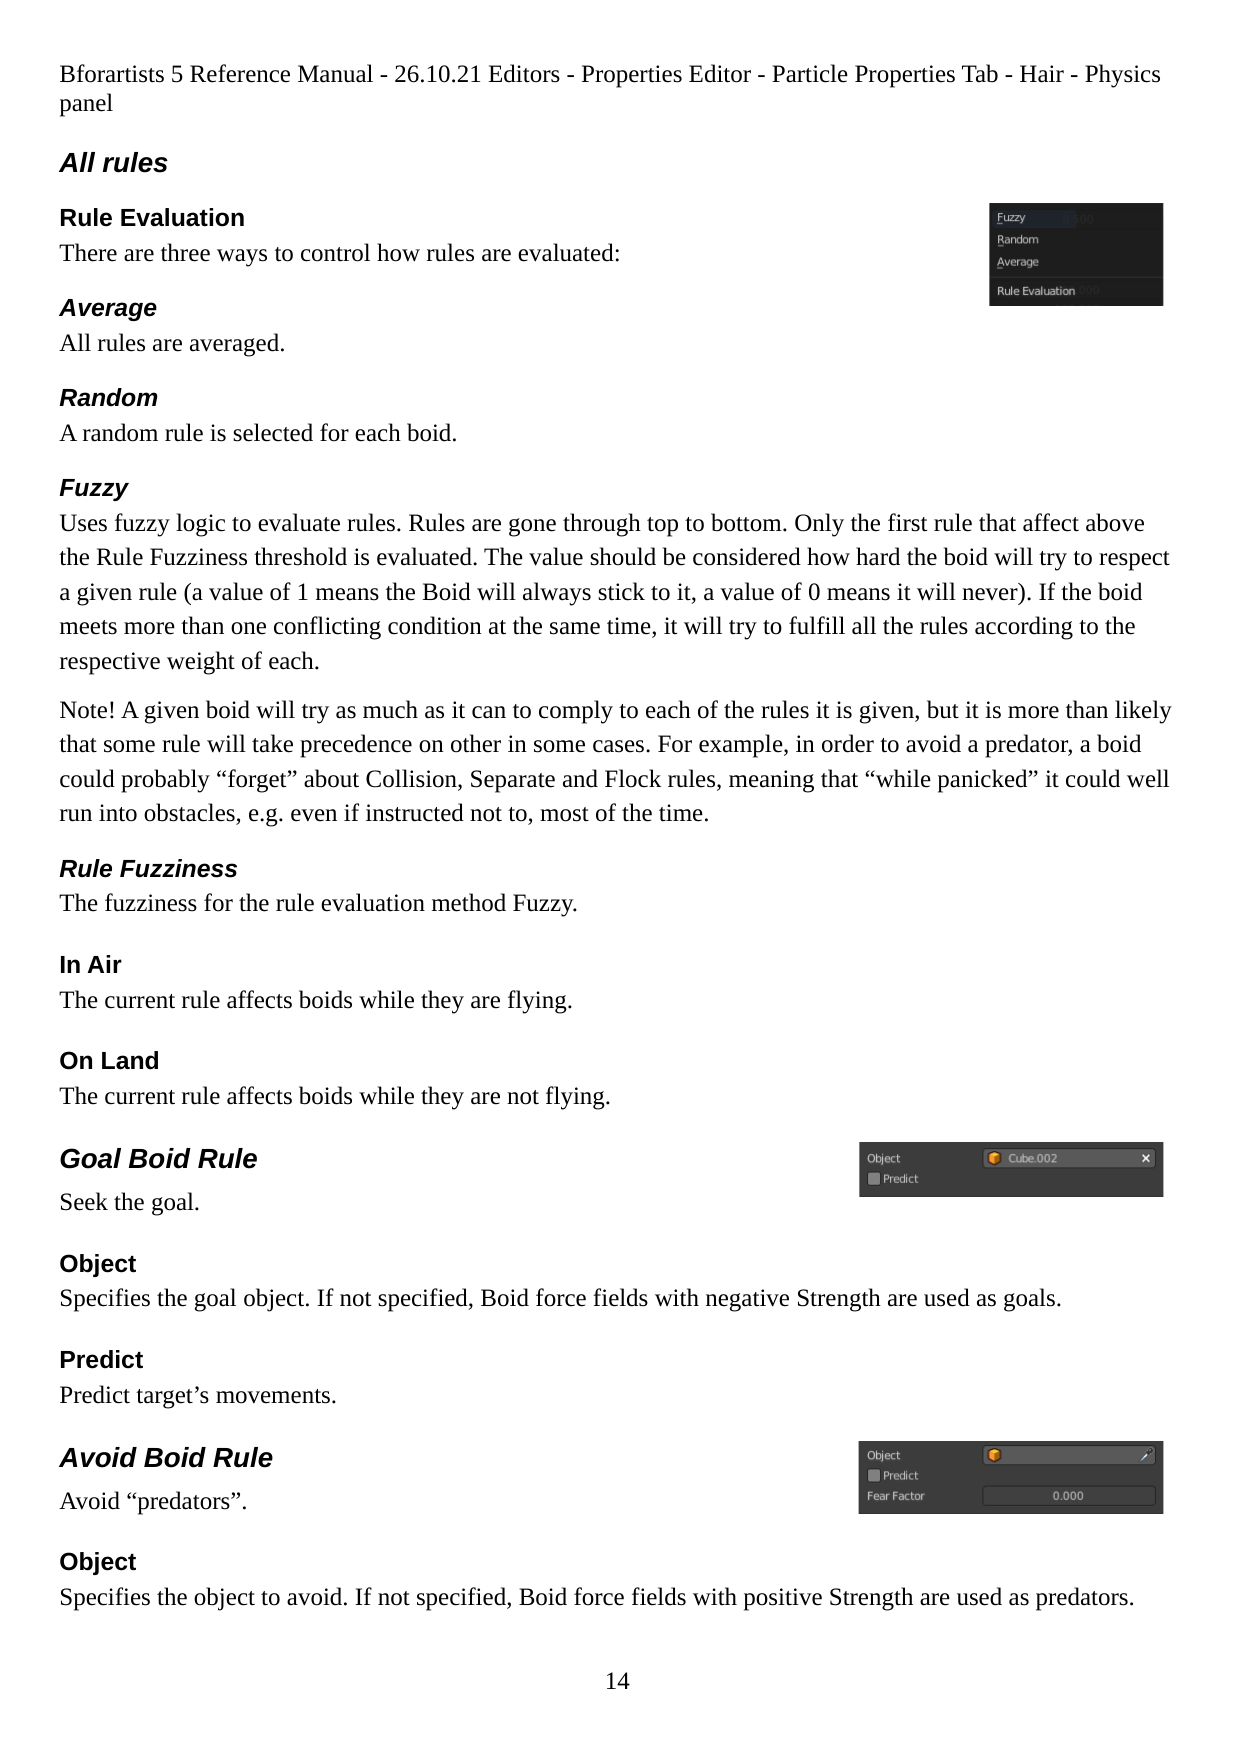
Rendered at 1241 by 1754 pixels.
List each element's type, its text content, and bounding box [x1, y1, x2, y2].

text All rules are averaged. [59, 328, 1181, 357]
subtitle [1164, 203, 1181, 231]
subtitle Rule Evaluation [59, 203, 989, 231]
subtitle Random [59, 383, 1181, 412]
text The current rule affects boids while they are flying. [59, 985, 1181, 1014]
subtitle Rule Fuzziness [59, 854, 1181, 882]
text Uses fuzzy logic to evaluate rules. Rules are gone through top to bottom. Only the first rule that affect above the Rule Fuzziness threshold is evaluated. The value should be considered how hard the boid will try to respect a given rule (a value of 1 means the Boid will always stick to it, a value of 0 means it will never). If the boid meets more than one conflicting condition at the same time, it will try to fulfill all the rules according to the respective weight of each. [59, 508, 1181, 675]
text A random rule is selected for each boid. [59, 418, 1181, 447]
text Note! A given boid will try as much as it can to comply to each of the rules it is given, but it is more than likely that some rule will take precedence on other in some cases. For example, in order to avoid a predator, a boid could probably “forget” about Collision, Separate and Flock rules, meaning that “while panicked” it could well run into obstacles, e.g. even if instructed not to, most of the time. [59, 695, 1181, 827]
text Avoid “predators”. [59, 1486, 858, 1514]
subtitle Fuzzy [59, 473, 1181, 502]
subtitle Average [59, 293, 1181, 322]
text Specifies the object to avoid. If not specified, Boid force fields with positive Strength are used as predators. [59, 1582, 1181, 1611]
subtitle Object [59, 1547, 1181, 1576]
subtitle Object [59, 1249, 1181, 1277]
text [1164, 1486, 1181, 1514]
subtitle Avoid Boid Rule [59, 1441, 858, 1473]
subtitle Predict [59, 1345, 1181, 1374]
picture [859, 1142, 1164, 1197]
subtitle On Land [59, 1046, 1181, 1075]
subtitle All rules [59, 146, 1181, 178]
subtitle [1164, 1143, 1181, 1175]
text The fuzziness for the rule evaluation method Fuzzy. [59, 888, 1181, 917]
subtitle In Air [59, 950, 1181, 979]
picture [858, 1441, 1164, 1514]
text Seek the goal. [59, 1187, 1181, 1216]
text There are three ways to control how rules are evaluated: [59, 238, 989, 266]
subtitle [1164, 1441, 1181, 1473]
text The current rule affects boids while they are not flying. [59, 1081, 1181, 1110]
text Specifies the goal object. If not specified, Boid force fields with negative Strength are used as goals. [59, 1283, 1181, 1312]
picture [989, 203, 1164, 306]
subtitle Goal Boid Rule [59, 1143, 859, 1175]
text Predict target’s movements. [59, 1380, 1181, 1409]
